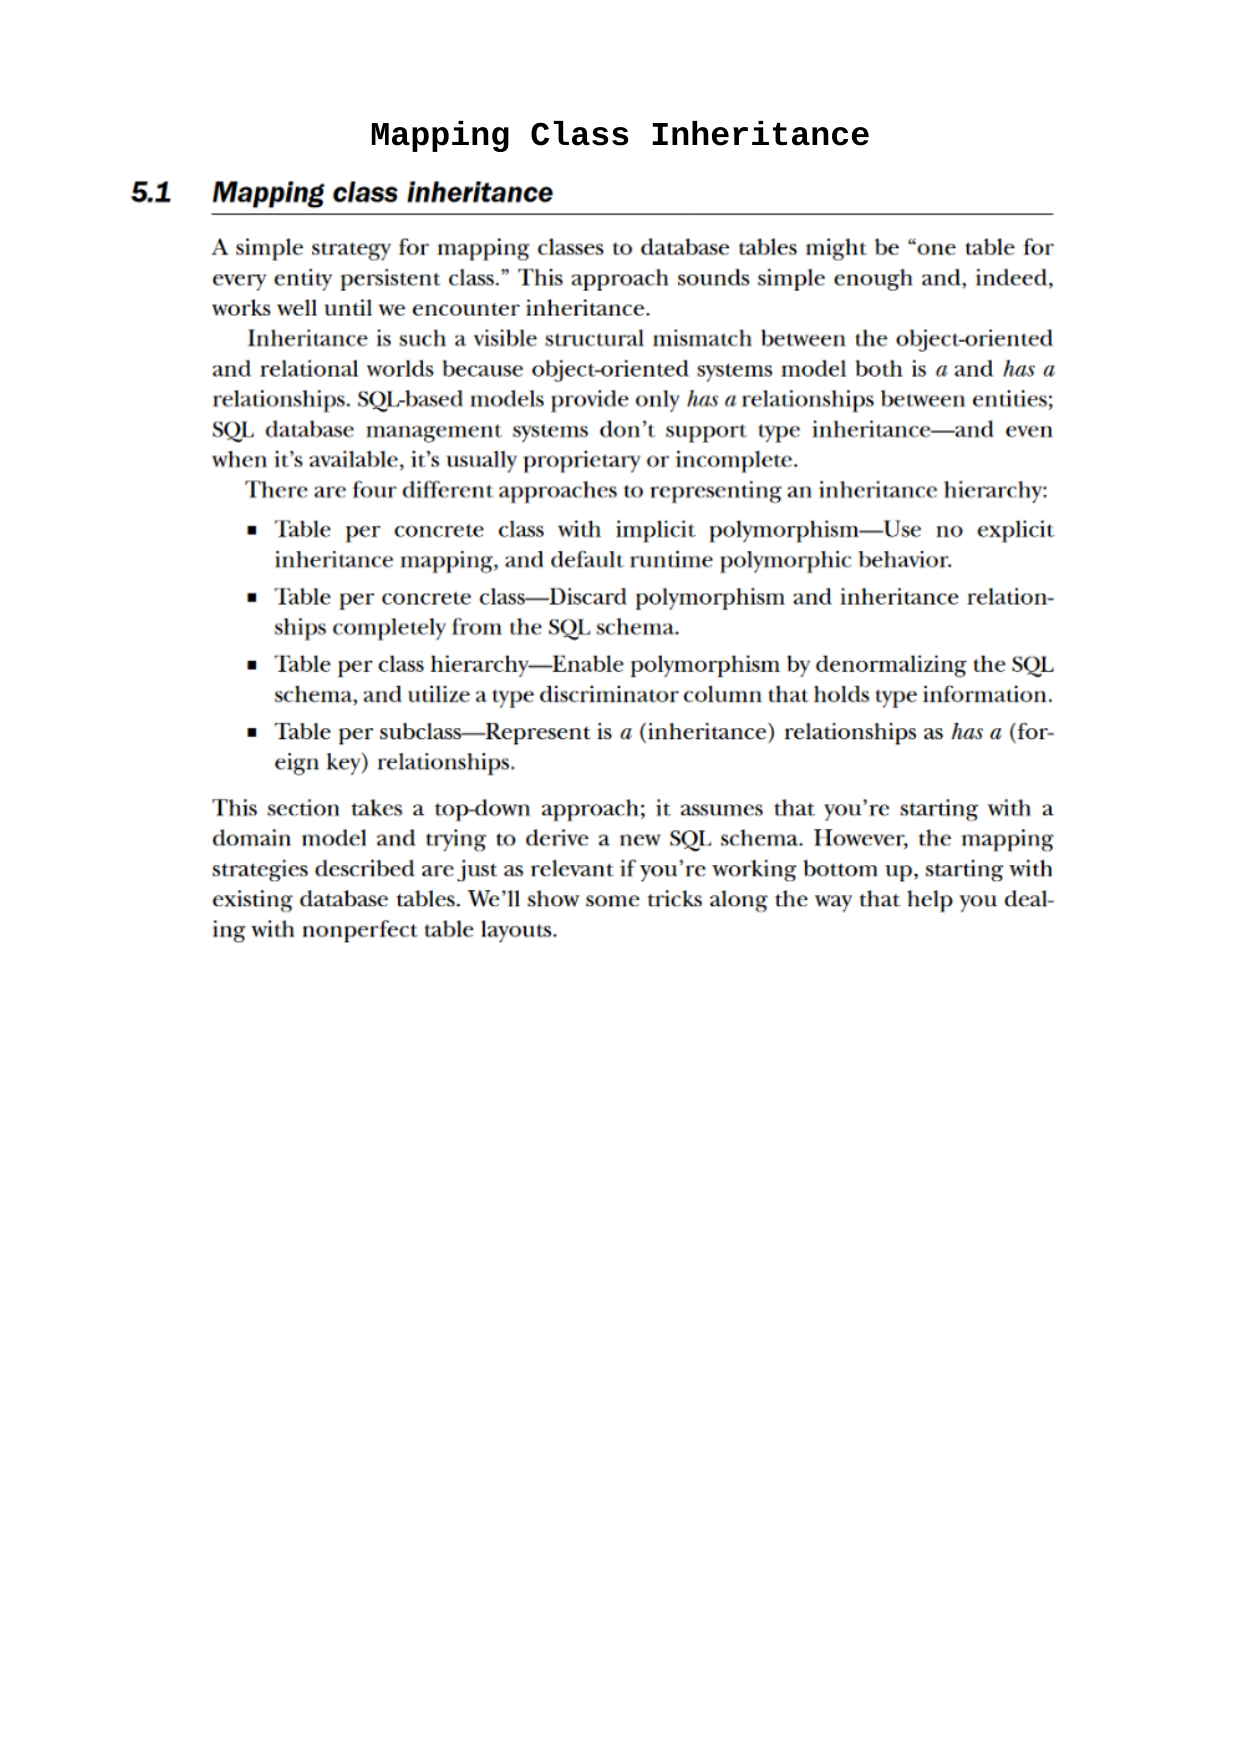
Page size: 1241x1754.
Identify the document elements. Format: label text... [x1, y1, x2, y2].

text Mapping Class Inheritance [118, 118, 1122, 156]
